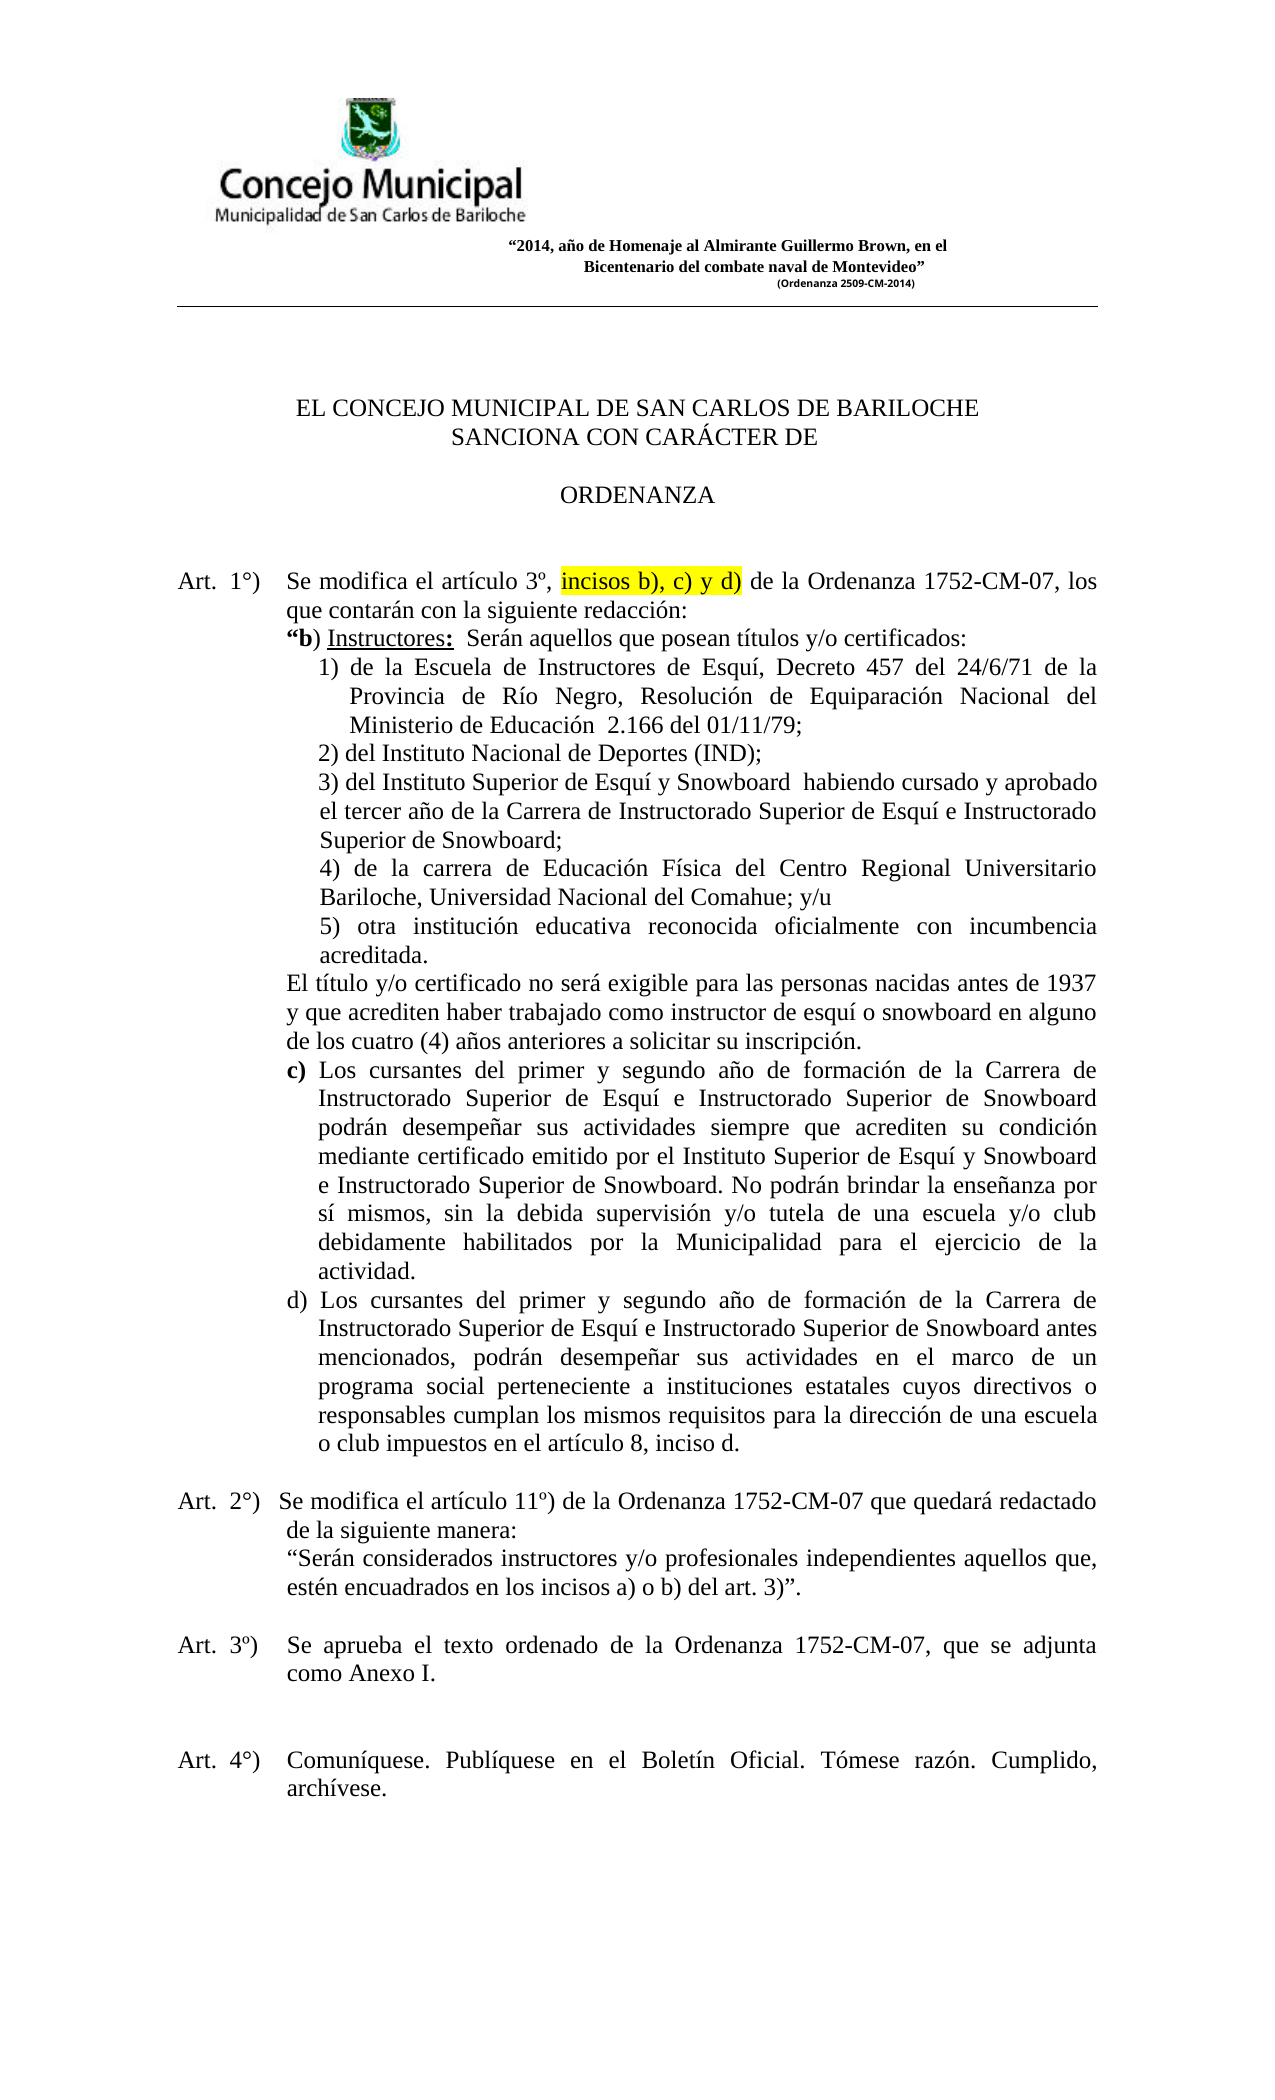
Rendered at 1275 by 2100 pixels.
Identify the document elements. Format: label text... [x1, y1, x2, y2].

table_cell Art. 2°) [170, 1486, 279, 1630]
picture [194, 98, 554, 234]
table_cell Art. 4°) [170, 1745, 279, 1802]
table_cell Art. 3º) [170, 1630, 279, 1745]
table_cell Se aprueba el texto ordenado de la Ordenanza 1752-CM-07, que se adjunta como Anexo I. [279, 1630, 1105, 1745]
text SANCIONA CON CARÁCTER DE [177, 422, 1098, 451]
table_header Se modifica el artículo 3º, incisos b), c) y d) de la Ordenanza 1752-CM-07, los que contarán con la siguiente redacción: “b) Instructores: Serán aquellos que posean títulos y/o certificados: 1) de la Escuela de Instructores de Esquí, Decreto 457 del 24/6/71 de la Provincia de Río Negro, Resolución de Equiparación Nacional del Ministerio de Educación 2.166 del 01/11/79; 2) del Instituto Nacional de Deportes (IND); 3) del Instituto Superior de Esquí y Snowboard habiendo cursado y aprobado el tercer año de la Carrera de Instructorado Superior de Esquí e Instructorado Superior de Snowboard; 4) de la carrera de Educación Física del Centro Regional Universitario Bariloche, Universidad Nacional del Comahue; y/u 5) otra institución educativa reconocida oficialmente con incumbencia acreditada. El título y/o certificado no será exigible para las personas nacidas antes de 1937 y que acrediten haber trabajado como instructor de esquí o snowboard en alguno de los cuatro (4) años anteriores a solicitar su inscripción. c) Los cursantes del primer y segundo año de formación de la Carrera de Instructorado Superior de Esquí e Instructorado Superior de Snowboard podrán desempeñar sus actividades siempre que acrediten su condición mediante certificado emitido por el Instituto Superior de Esquí y Snowboard e Instructorado Superior de Snowboard. No podrán brindar la enseñanza por sí mismos, sin la debida supervisión y/o tutela de una escuela y/o club debidamente habilitados por la Municipalidad para el ejercicio de la actividad. d) Los cursantes del primer y segundo año de formación de la Carrera de Instructorado Superior de Esquí e Instructorado Superior de Snowboard antes mencionados, podrán desempeñar sus actividades en el marco de un programa social perteneciente a instituciones estatales cuyos directivos o responsables cumplan los mismos requisitos para la dirección de una escuela o club impuestos en el artículo 8, inciso d. [279, 566, 1105, 1486]
table_cell Se modifica el artículo 11º) de la Ordenanza 1752-CM-07 que quedará redactado de la siguiente manera: “Serán considerados instructores y/o profesionales independientes aquellos que, estén encuadrados en los incisos a) o b) del art. 3)”. [279, 1486, 1105, 1630]
table_cell Comuníquese. Publíquese en el Boletín Oficial. Tómese razón. Cumplido, archívese. [279, 1745, 1105, 1802]
text ORDENANZA [177, 480, 1098, 508]
table_header Art. 1°) [170, 566, 279, 1486]
text EL CONCEJO MUNICIPAL DE SAN CARLOS DE BARILOCHE [177, 393, 1098, 422]
